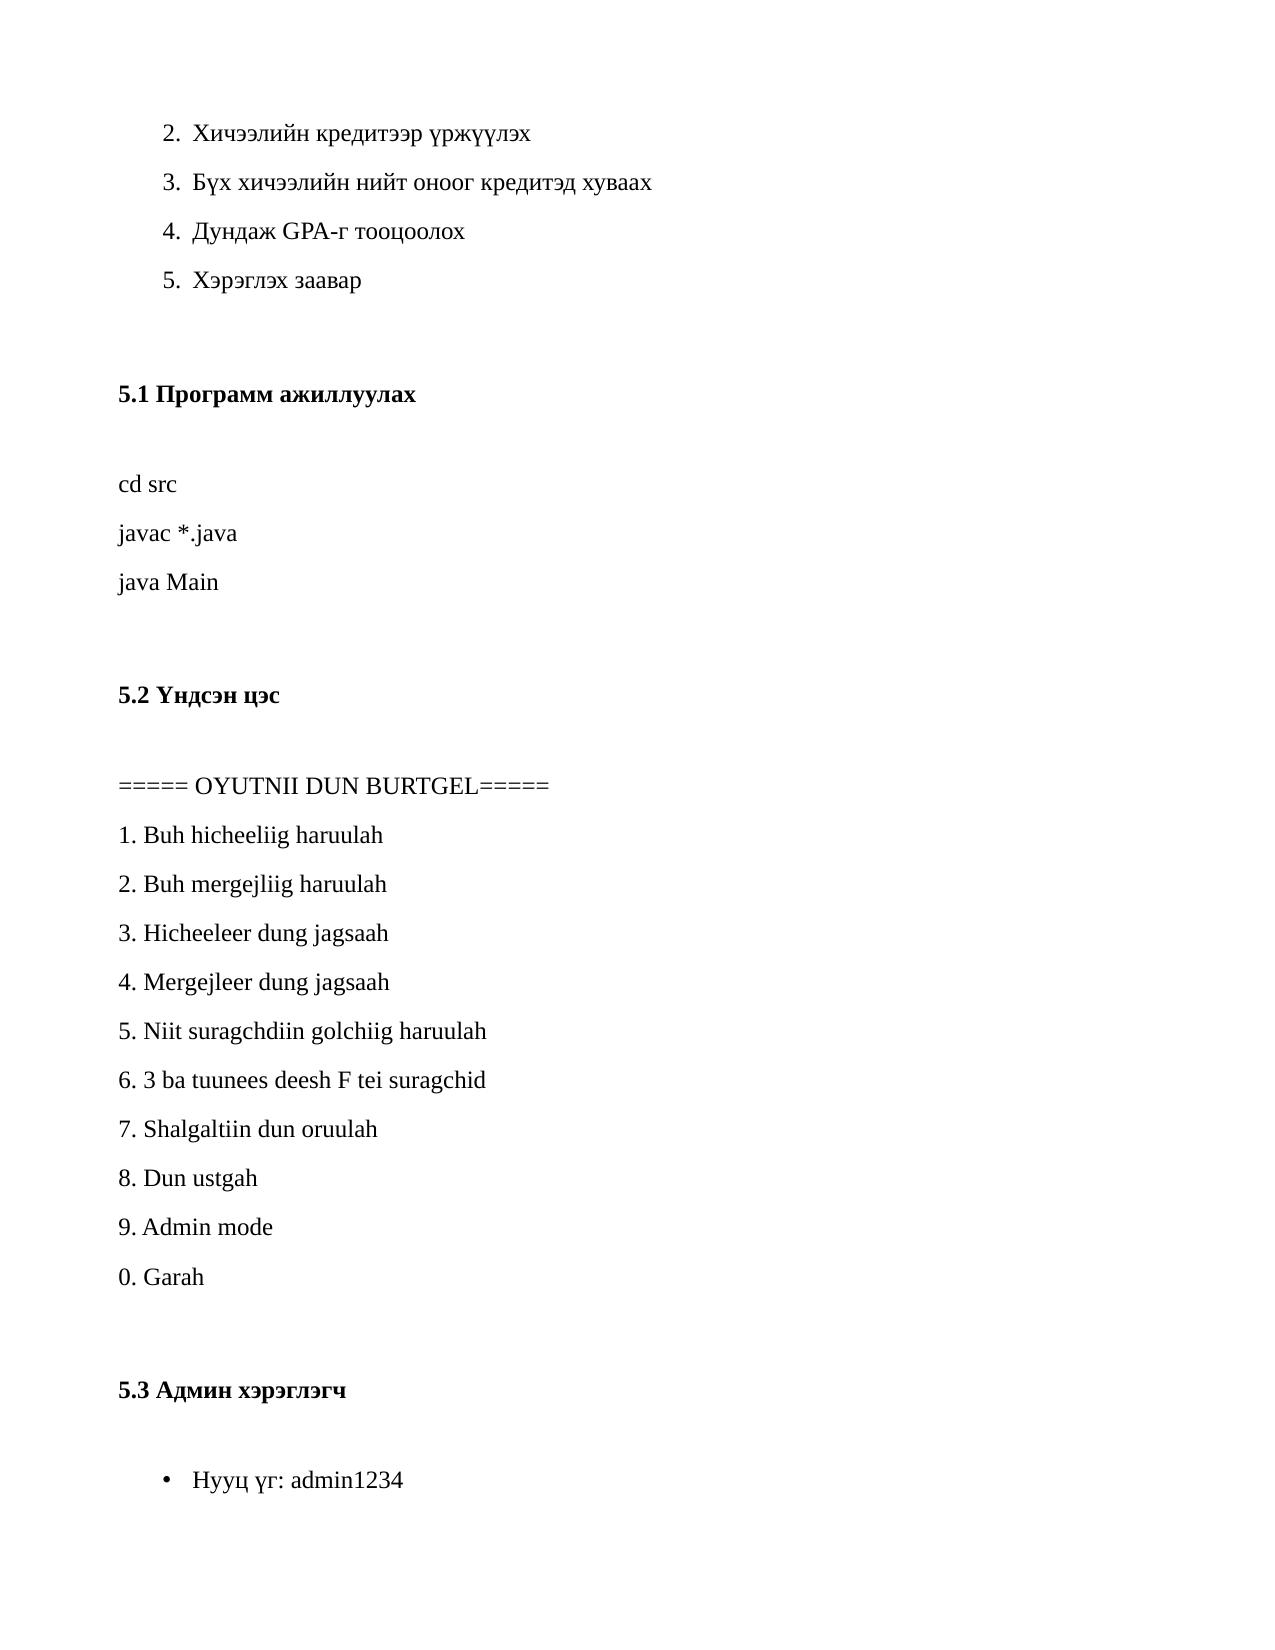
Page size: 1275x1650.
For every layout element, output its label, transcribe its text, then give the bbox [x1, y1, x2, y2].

list Нууц үг: admin1234 [162, 1465, 1157, 1494]
text 1. Buh hicheeliig haruulah [118, 820, 1157, 849]
list Бүх хичээлийн нийт оноог кредитэд хуваах [162, 167, 1157, 196]
text 4. Mergejleer dung jagsaah [118, 967, 1157, 996]
list Хэрэглэх заавар [162, 265, 1157, 294]
text 3. Hicheeleer dung jagsaah [118, 918, 1157, 947]
text 8. Dun ustgah [118, 1163, 1157, 1192]
subtitle 5.3 Админ хэрэглэгч [118, 1375, 1157, 1404]
list Дундаж GPA-г тооцоолох [162, 216, 1157, 245]
subtitle 5.2 Үндсэн цэс [118, 681, 1157, 709]
text 9. Admin mode [118, 1212, 1157, 1241]
text 6. 3 ba tuunees deesh F tei suragchid [118, 1065, 1157, 1094]
text java Main [118, 567, 1157, 596]
text ===== OYUTNII DUN BURTGEL===== [118, 771, 1157, 800]
text javac *.java [118, 518, 1157, 547]
text 0. Garah [118, 1262, 1157, 1290]
list Хичээлийн кредитээр үржүүлэх [162, 118, 1157, 147]
text cd src [118, 469, 1157, 498]
text 5. Niit suragchdiin golchiig haruulah [118, 1016, 1157, 1045]
subtitle 5.1 Программ ажиллуулах [118, 379, 1157, 407]
text 2. Buh mergejliig haruulah [118, 869, 1157, 898]
text 7. Shalgaltiin dun oruulah [118, 1114, 1157, 1143]
